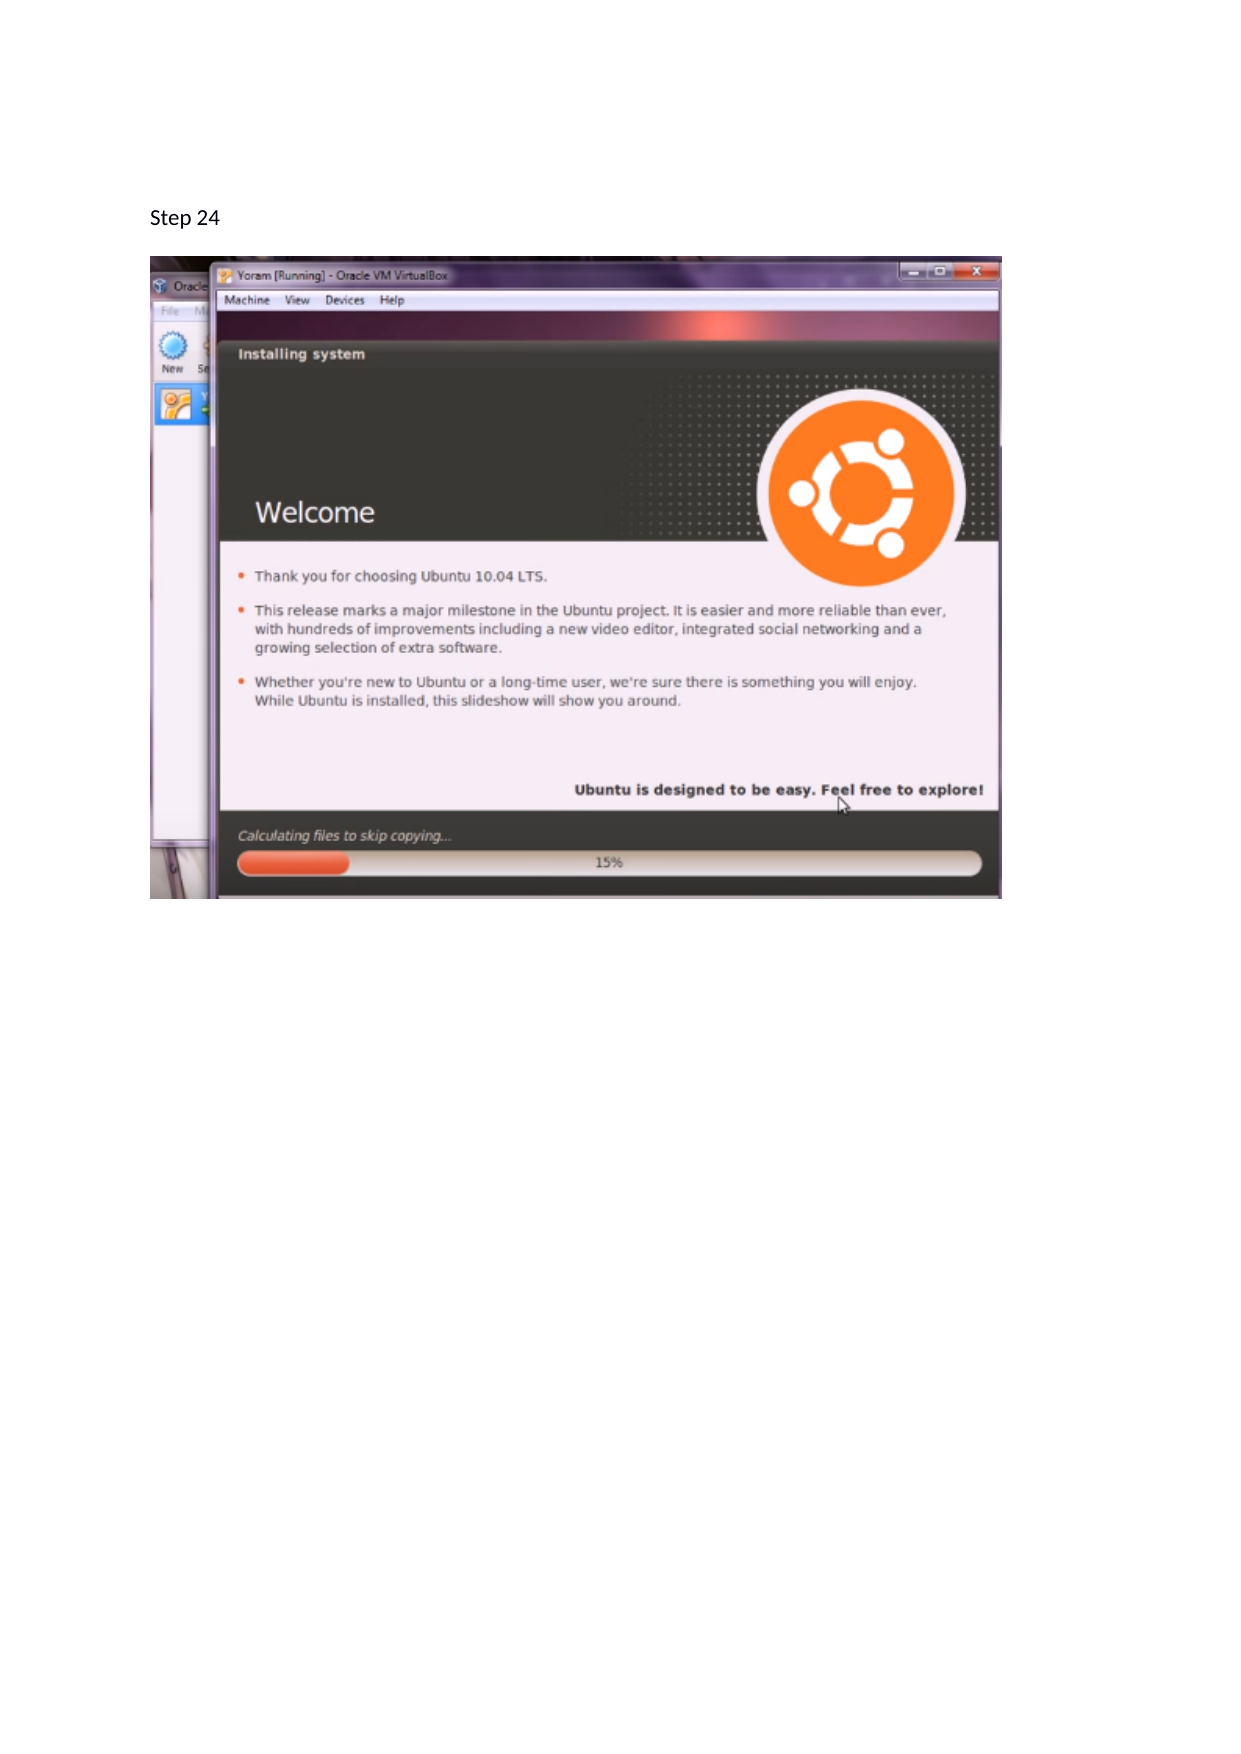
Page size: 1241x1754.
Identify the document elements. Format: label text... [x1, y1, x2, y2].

text Step 24 [150, 203, 1090, 231]
picture [150, 256, 1002, 899]
